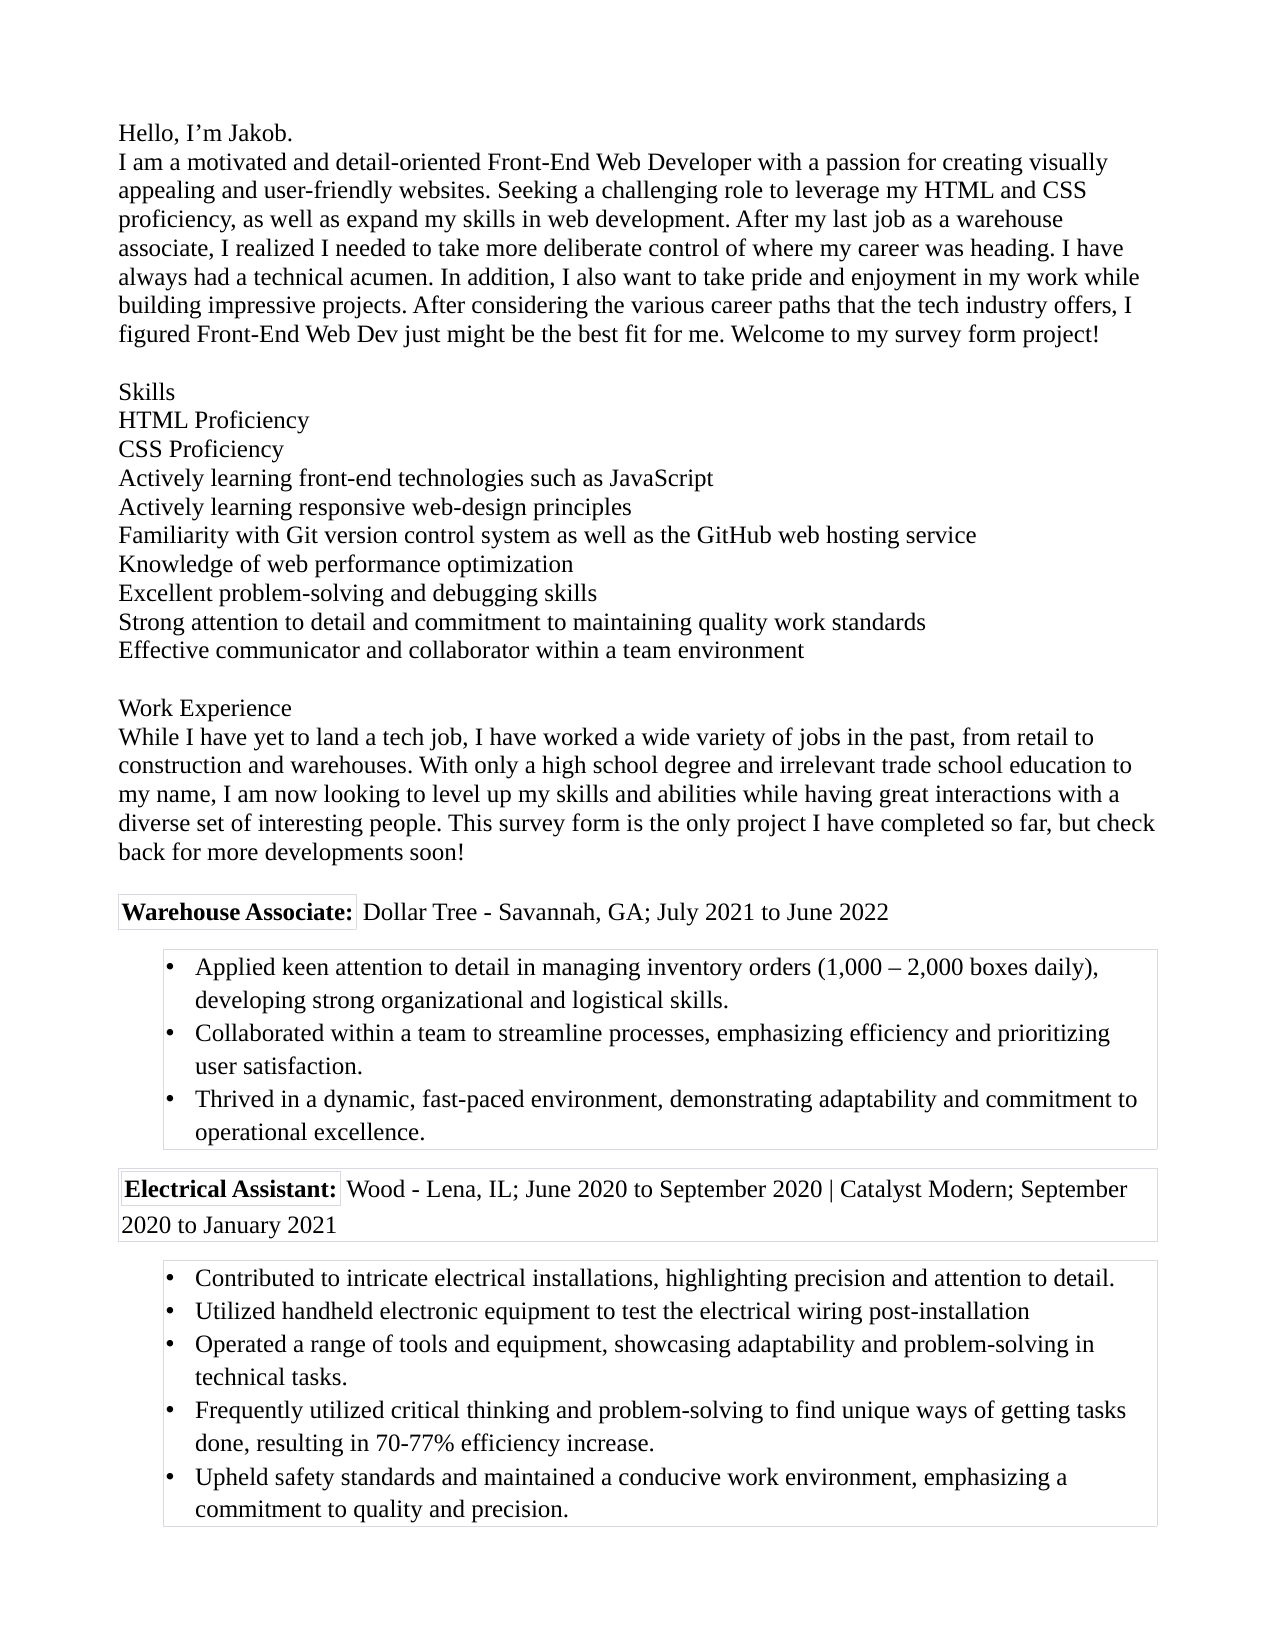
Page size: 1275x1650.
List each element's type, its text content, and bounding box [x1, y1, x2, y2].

text I am a motivated and detail-oriented Front-End Web Developer with a passion for creating visually appealing and user-friendly websites. Seeking a challenging role to leverage my HTML and CSS proficiency, as well as expand my skills in web development. After my last job as a warehouse associate, I realized I needed to take more deliberate control of where my career was heading. I have always had a technical acumen. In addition, I also want to take pride and enjoyment in my work while building impressive projects. After considering the various career paths that the tech industry offers, I figured Front-End Web Dev just might be the best fit for me. Welcome to my survey form project! [118, 147, 1157, 348]
text Skills HTML Proficiency [118, 377, 1157, 434]
text Hello, I’m Jakob. [118, 118, 1157, 147]
list Collaborated within a team to streamline processes, emphasizing efficiency and prioritizing user satisfaction. [164, 1015, 1157, 1080]
text Work Experience [118, 693, 1157, 722]
text Strong attention to detail and commitment to maintaining quality work standards [118, 607, 1157, 636]
text Dollar Tree - Savannah, GA; July 2021 to June 2022 [357, 894, 1157, 929]
text While I have yet to land a tech job, I have worked a wide variety of jobs in the past, from retail to construction and warehouses. With only a high school degree and irrelevant trade school education to my name, I am now looking to level up my skills and abilities while having great interactions with a diverse set of interesting people. This survey form is the only project I have completed so far, but check back for more developments soon! [118, 722, 1157, 866]
text CSS Proficiency [118, 434, 1157, 463]
list Upheld safety standards and maintained a conducive work environment, emphasizing a commitment to quality and precision. [164, 1458, 1157, 1526]
list Contributed to intricate electrical installations, highlighting precision and attention to detail. [164, 1261, 1157, 1292]
text Warehouse Associate: [119, 895, 356, 929]
text Effective communicator and collaborator within a team environment [118, 636, 1157, 664]
list Utilized handheld electronic equipment to test the electrical wiring post-installation [164, 1293, 1157, 1325]
list Applied keen attention to detail in managing inventory orders (1,000 – 2,000 boxes daily), developing strong organizational and logistical skills. [164, 950, 1157, 1014]
text Excellent problem-solving and debugging skills [118, 578, 1157, 607]
text Electrical Assistant: Wood - Lena, IL; June 2020 to September 2020 | Catalyst Modern; September 2020 to January 2021 [119, 1169, 1157, 1241]
text Actively learning front-end technologies such as JavaScript [118, 463, 1157, 492]
text Actively learning responsive web-design principles [118, 492, 1157, 521]
text Knowledge of web performance optimization [118, 549, 1157, 578]
list Frequently utilized critical thinking and problem-solving to find unique ways of getting tasks done, resulting in 70-77% efficiency increase. [164, 1392, 1157, 1457]
list Thrived in a dynamic, fast-paced environment, demonstrating adaptability and commitment to operational excellence. [164, 1081, 1157, 1149]
list Operated a range of tools and equipment, showcasing adaptability and problem-solving in technical tasks. [164, 1326, 1157, 1391]
text Familiarity with Git version control system as well as the GitHub web hosting service [118, 521, 1157, 549]
